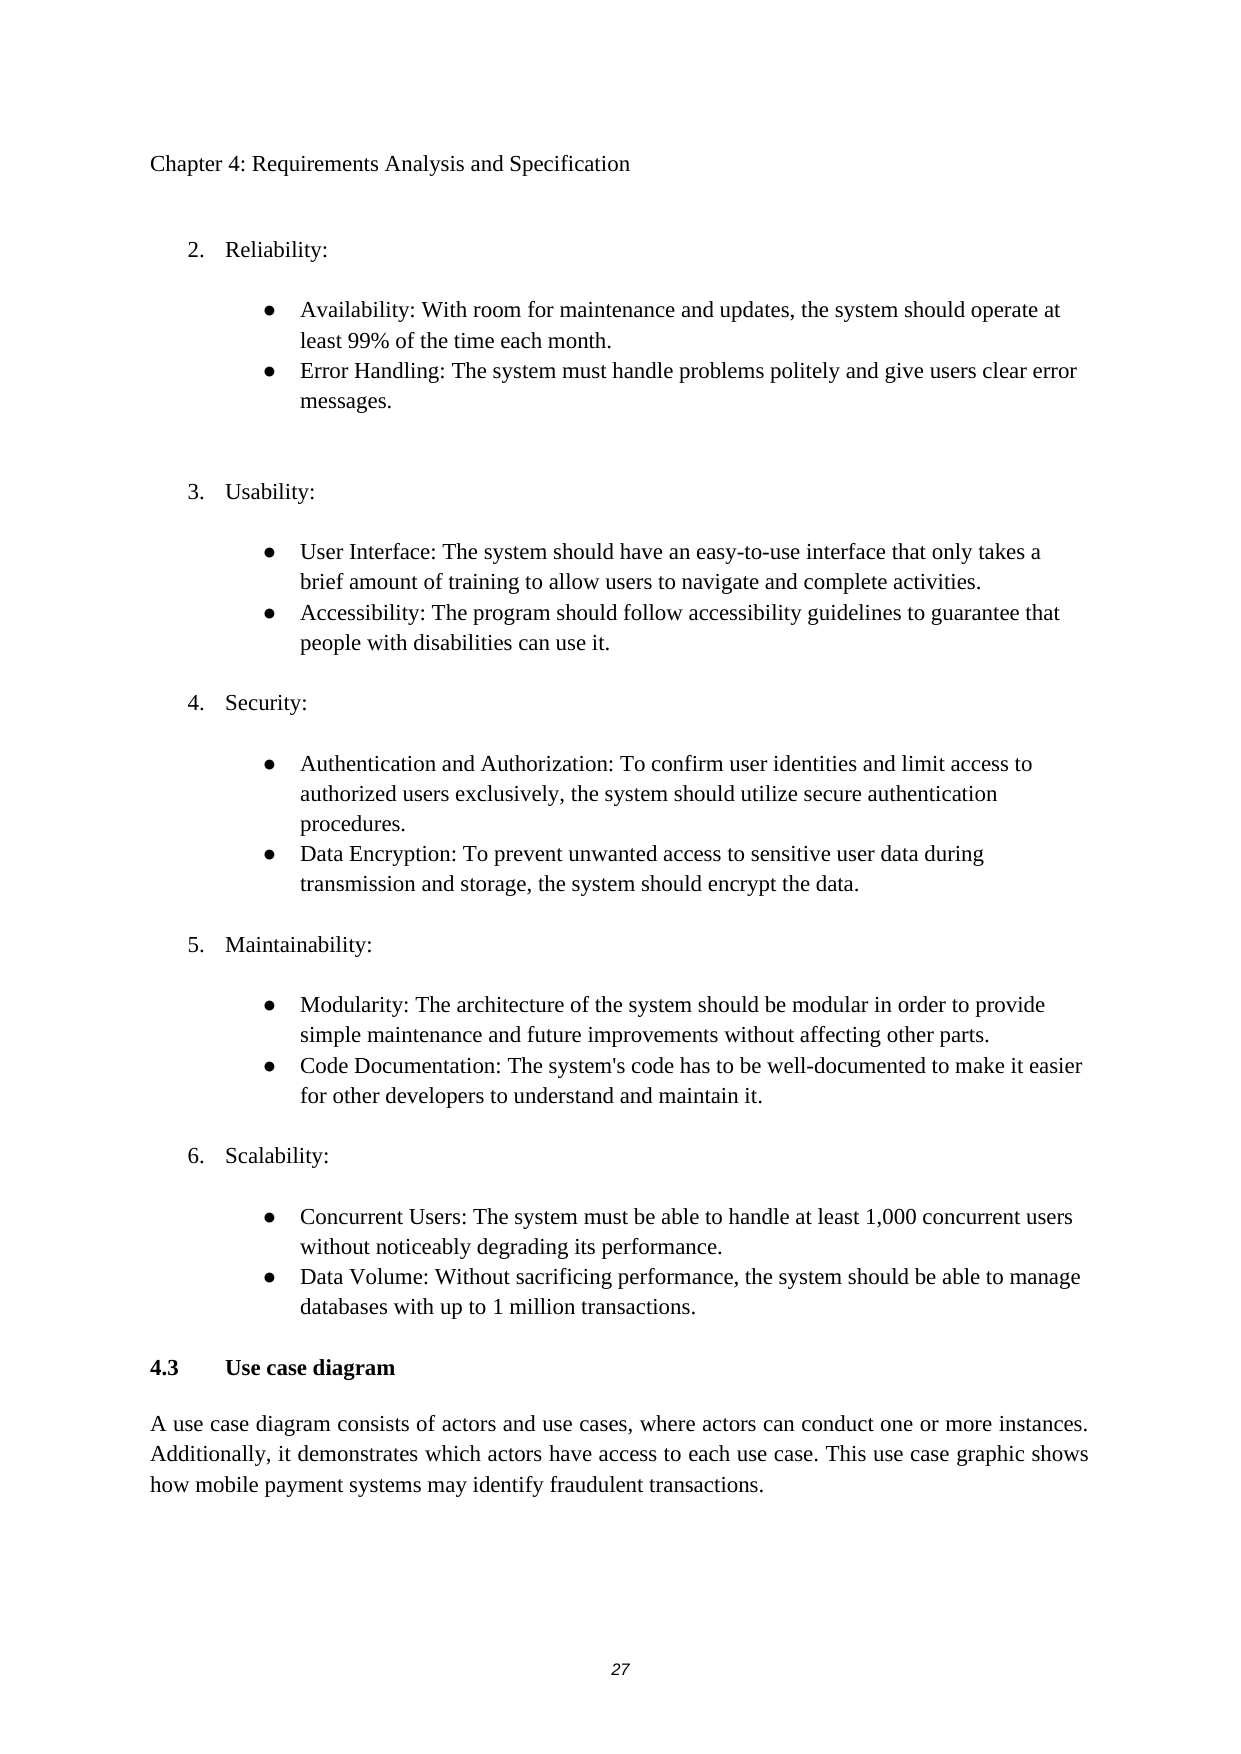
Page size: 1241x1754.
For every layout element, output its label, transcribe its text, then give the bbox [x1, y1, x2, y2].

text A use case diagram consists of actors and use cases, where actors can conduct one or more instances. Additionally, it demonstrates which actors have access to each use case. This use case graphic shows how mobile payment systems may identify fraudulent transactions. [150, 1410, 1091, 1497]
list Reliability: [187, 236, 1091, 262]
list Modularity: The architecture of the system should be modular in order to provide simple maintenance and future improvements without affecting other parts. [262, 991, 1091, 1048]
list Data Encryption: To prevent unwanted access to sensitive user data during transmission and storage, the system should encrypt the data. [262, 840, 1091, 897]
list Data Volume: Without sacrificing performance, the system should be able to manage databases with up to 1 million transactions. [262, 1263, 1091, 1320]
list Availability: With room for maintenance and updates, the system should operate at least 99% of the time each month. [262, 296, 1091, 353]
list Concurrent Users: The system must be able to handle at least 1,000 concurrent users without noticeably degrading its performance. [262, 1203, 1091, 1259]
list Authentication and Authorization: To confirm user identities and limit access to authorized users exclusively, the system should utilize secure authentication procedures. [262, 749, 1091, 836]
list Code Documentation: The system's code has to be well-documented to make it easier for other developers to understand and maintain it. [262, 1052, 1091, 1108]
list Usability: [187, 478, 1091, 504]
list Scalability: [187, 1142, 1091, 1169]
list Accessibility: The program should follow accessibility guidelines to guarantee that people with disabilities can use it. [262, 598, 1091, 655]
list User Interface: The system should have an easy-to-use interface that only takes a brief amount of training to allow users to navigate and complete activities. [262, 538, 1091, 595]
list Security: [187, 689, 1091, 716]
list Error Handling: The system must handle problems politely and give users clear error messages. [262, 357, 1091, 413]
list Maintainability: [187, 931, 1091, 957]
subtitle Use case diagram [150, 1354, 1091, 1380]
